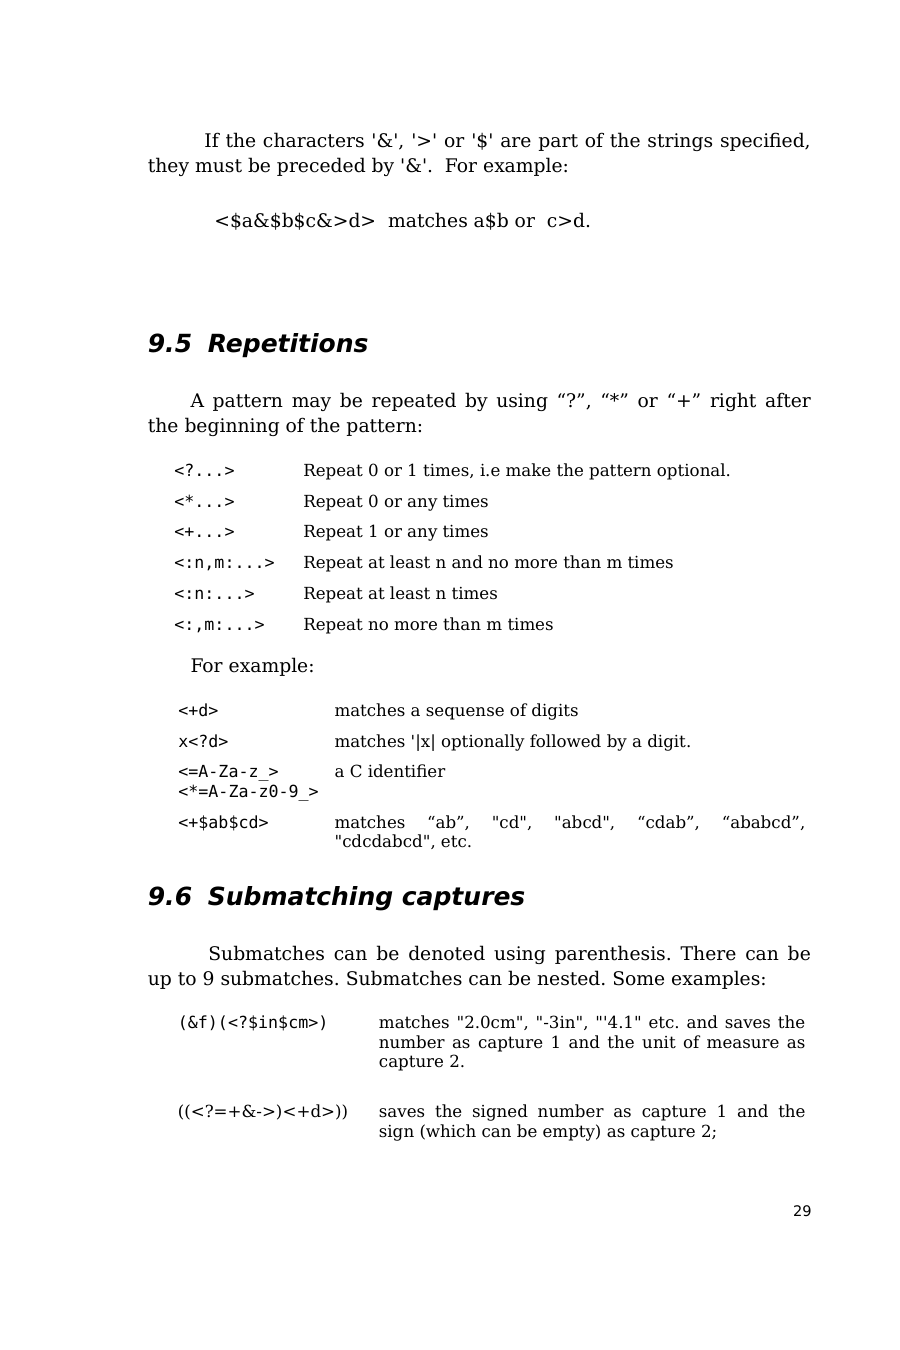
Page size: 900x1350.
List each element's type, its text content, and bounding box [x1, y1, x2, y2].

table_header [148, 455, 168, 486]
table_cell [148, 578, 168, 609]
text If the characters '&', '>' or '$' are part of the strings specified, they must be preceded by '&'. For example: [148, 130, 811, 177]
table_cell <:n,m:...> [168, 548, 297, 578]
table_cell [148, 1096, 172, 1147]
table_cell matches '|x| optionally followed by a digit. [329, 726, 811, 757]
table_header matches "2.0cm", "-3in", "'4.1" etc. and saves the number as capture 1 and the unit of measure as capture 2. [373, 1008, 811, 1096]
table_cell Repeat 1 or any times [297, 517, 811, 547]
text <$a&$b$c&>d> matches a$b or c>d. [148, 210, 811, 232]
text Submatches can be denoted using parenthesis. There can be up to 9 submatches. Submatches can be nested. Some examples: [148, 943, 811, 989]
table_header (&f)(<?$in$cm>) [172, 1008, 373, 1096]
table_cell x<?d> [172, 726, 328, 757]
table_cell <*...> [168, 486, 297, 517]
table_cell Repeat at least n times [297, 578, 811, 609]
table_cell [148, 609, 168, 640]
table_header <?...> [168, 455, 297, 486]
table_cell [148, 517, 168, 547]
subtitle Repetitions [148, 329, 811, 359]
table_cell Repeat at least n and no more than m times [297, 548, 811, 578]
table_cell [148, 757, 172, 807]
table_cell Repeat 0 or any times [297, 486, 811, 517]
table_header [148, 695, 172, 726]
table_cell <+$ab$cd> [172, 807, 328, 857]
table_cell [148, 807, 172, 857]
subtitle Submatching captures [148, 882, 811, 911]
table_cell <:n:...> [168, 578, 297, 609]
table_cell [148, 548, 168, 578]
table_header Repeat 0 or 1 times, i.e make the pattern optional. [297, 455, 811, 486]
table_header <+d> [172, 695, 328, 726]
table_cell <:,m:...> [168, 609, 297, 640]
table_cell [148, 486, 168, 517]
table_cell saves the signed number as capture 1 and the sign (which can be empty) as capture 2; [373, 1096, 811, 1147]
text A pattern may be repeated by using “?”, “*” or “+” right after the beginning of the pattern: [148, 390, 811, 437]
table_cell ((<?=+&->)<+d>)) [172, 1096, 373, 1147]
table_cell <+...> [168, 517, 297, 547]
table_cell a C identifier [329, 757, 811, 807]
table_header matches a sequense of digits [329, 695, 811, 726]
table_header [148, 1008, 172, 1096]
table_cell <=A-Za-z_> <*=A-Za-z0-9_> [172, 757, 328, 807]
table_cell [148, 726, 172, 757]
text For example: [148, 655, 811, 677]
table_cell Repeat no more than m times [297, 609, 811, 640]
table_cell matches “ab”, "cd", "abcd", “cdab”, “ababcd”, "cdcdabcd", etc. [329, 807, 811, 857]
